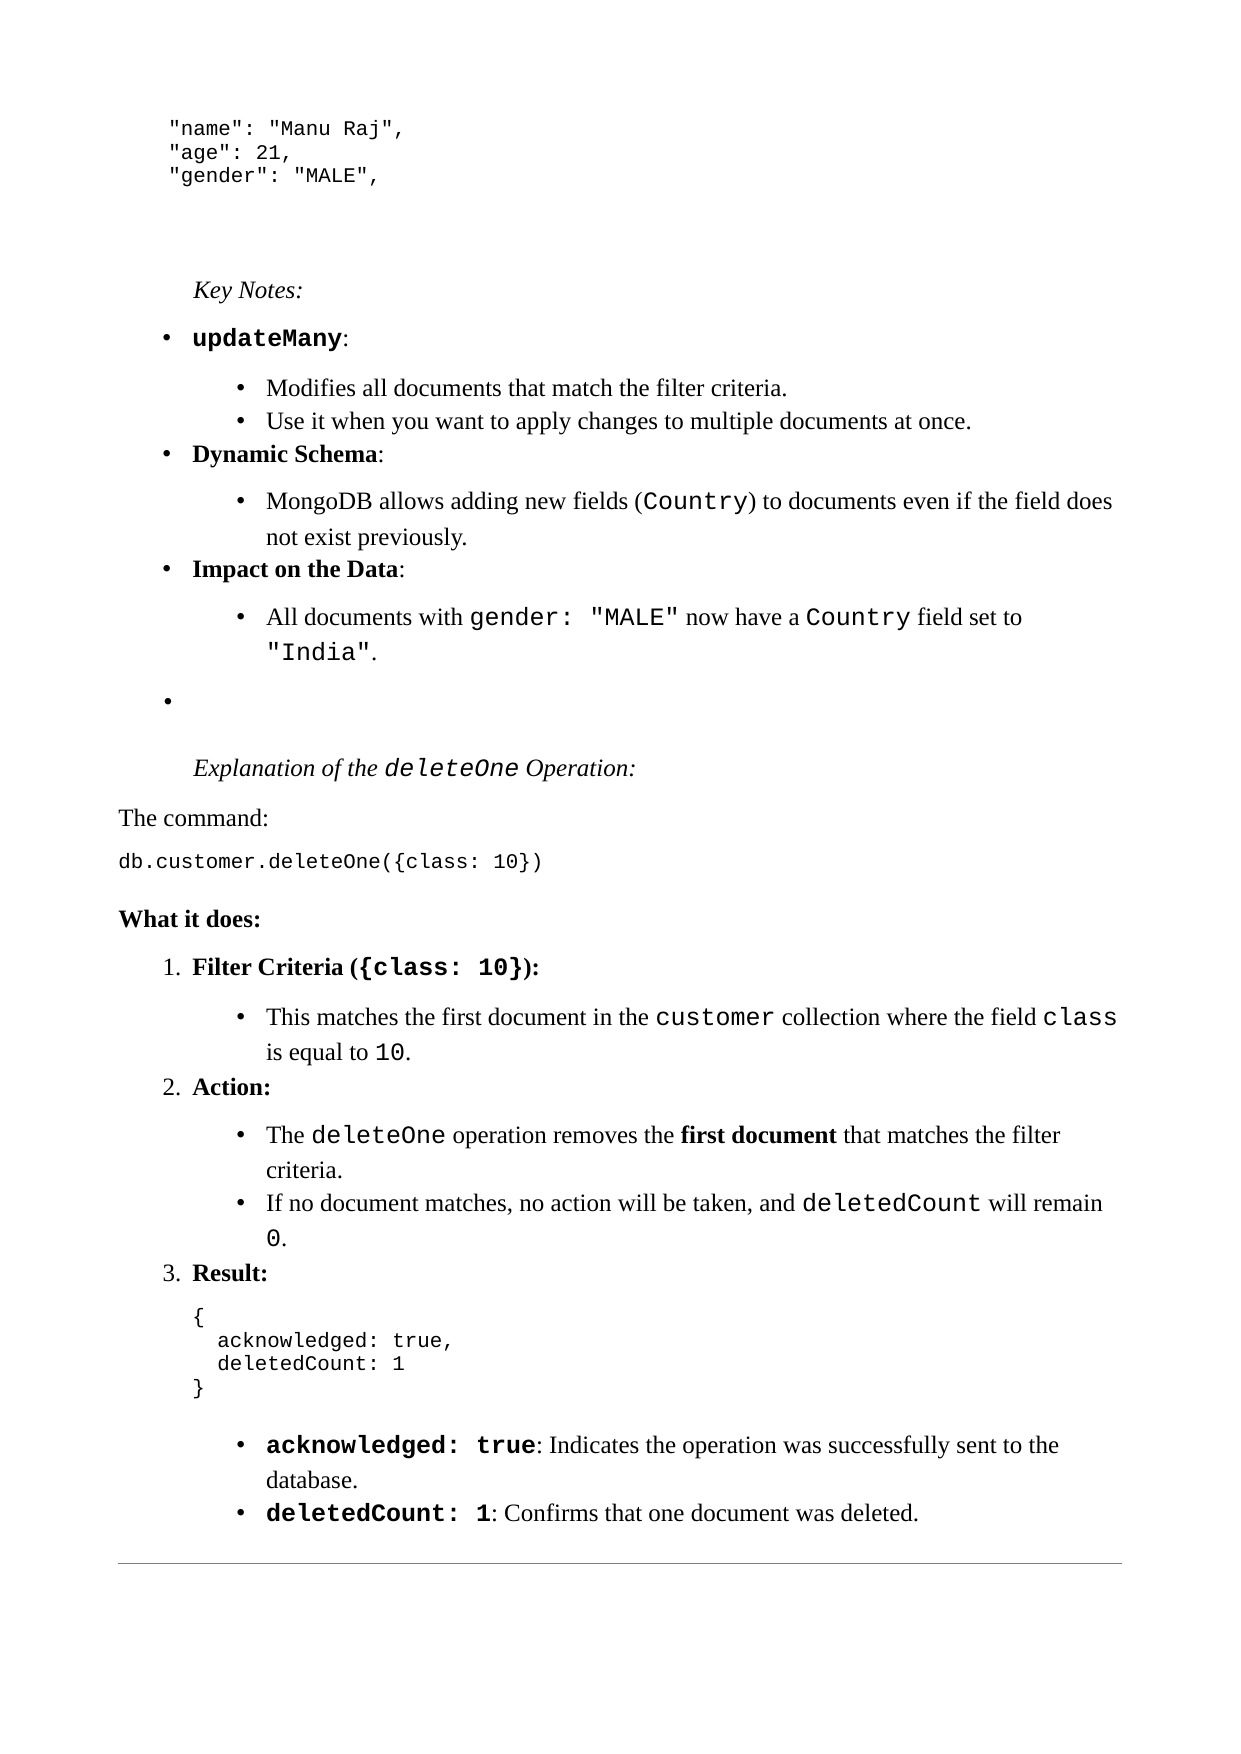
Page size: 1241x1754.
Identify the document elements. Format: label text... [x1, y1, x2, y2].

list Explanation of the deleteOne Operation: [164, 687, 1122, 784]
text "name": "Manu Raj", [118, 118, 1122, 142]
text "age": 21, [118, 142, 1122, 165]
list Result: [162, 1258, 1122, 1287]
list Dynamic Schema: [162, 439, 1122, 468]
list updateMany: [162, 323, 1122, 354]
list } [162, 1377, 1122, 1401]
list Impact on the Data: [162, 554, 1122, 583]
text What it does: [118, 904, 1122, 933]
list The deleteOne operation removes the first document that matches the filter criteria. [236, 1120, 1122, 1184]
list { [162, 1306, 1122, 1330]
list Key Notes: [164, 242, 1122, 304]
list acknowledged: true: Indicates the operation was successfully sent to the database. [236, 1430, 1122, 1494]
list deletedCount: 1 [162, 1353, 1122, 1377]
list Action: [162, 1072, 1122, 1101]
list acknowledged: true, [162, 1330, 1122, 1353]
text db.customer.deleteOne({class: 10}) [118, 851, 1122, 874]
list MongoDB allows adding new fields (Country) to documents even if the field does not exist previously. [236, 486, 1122, 550]
text "gender": "MALE", [118, 165, 1122, 189]
list All documents with gender: "MALE" now have a Country field set to "India". [236, 602, 1122, 668]
list Modifies all documents that match the filter criteria. [236, 373, 1122, 402]
list deletedCount: 1: Confirms that one document was deleted. [236, 1498, 1122, 1529]
list If no document matches, no action will be taken, and deletedCount will remain 0. [236, 1188, 1122, 1254]
list Filter Criteria ({class: 10}): [162, 952, 1122, 982]
list Use it when you want to apply changes to multiple documents at once. [236, 406, 1122, 434]
text The command: [118, 803, 1122, 832]
list This matches the first document in the customer collection where the field class is equal to 10. [236, 1002, 1122, 1068]
